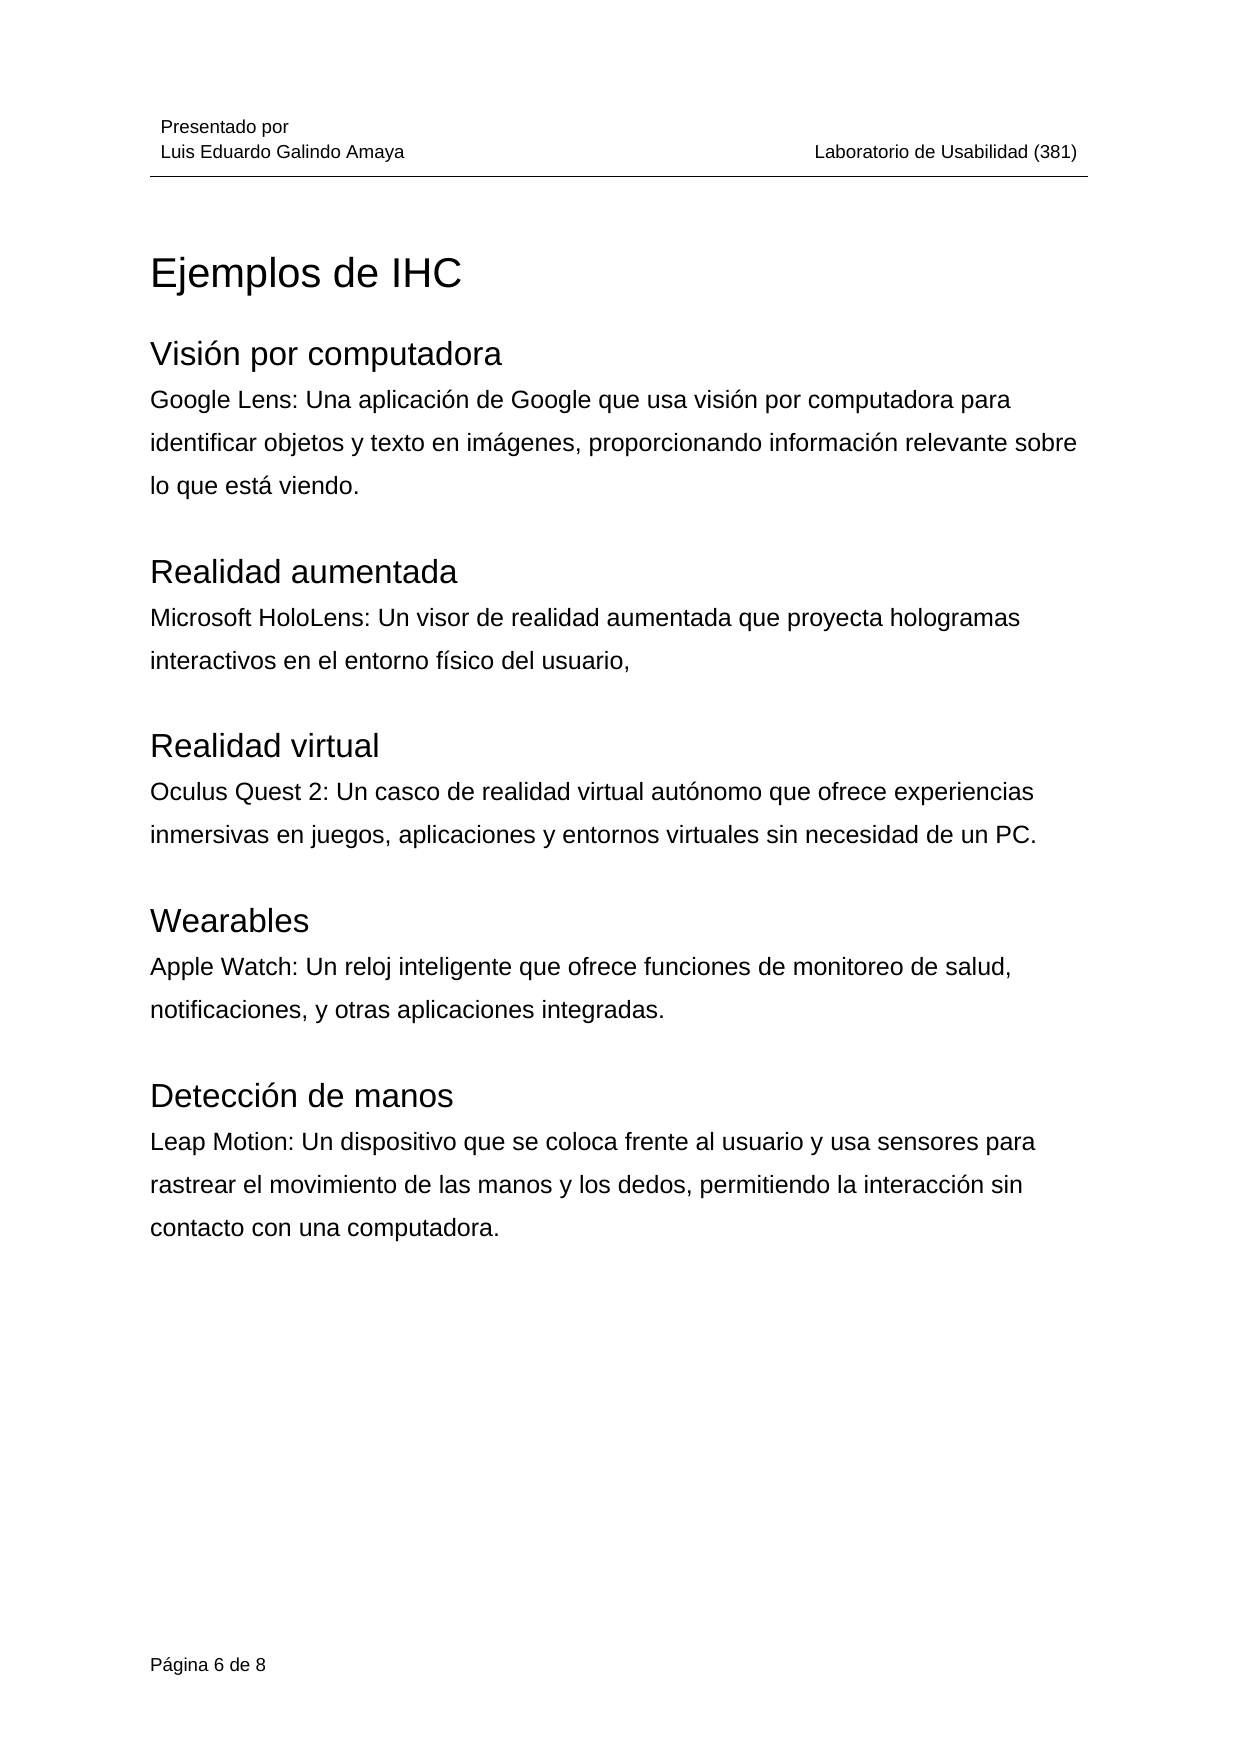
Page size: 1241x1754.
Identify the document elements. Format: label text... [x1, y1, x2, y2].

subtitle Realidad aumentada [150, 552, 1090, 590]
text Apple Watch: Un reloj inteligente que ofrece funciones de monitoreo de salud, notificaciones, y otras aplicaciones integradas. [150, 952, 1090, 1024]
text Google Lens: Una aplicación de Google que usa visión por computadora para identificar objetos y texto en imágenes, proporcionando información relevante sobre lo que está viendo. [150, 385, 1090, 500]
subtitle Visión por computadora [150, 334, 1090, 372]
text Microsoft HoloLens: Un visor de realidad aumentada que proyecta hologramas interactivos en el entorno físico del usuario, [150, 603, 1090, 674]
text Leap Motion: Un dispositivo que se coloca frente al usuario y usa sensores para rastrear el movimiento de las manos y los dedos, permitiendo la interacción sin contacto con una computadora. [150, 1127, 1090, 1242]
subtitle Wearables [150, 901, 1090, 939]
subtitle Realidad virtual [150, 726, 1090, 765]
subtitle Detección de manos [150, 1076, 1090, 1114]
subtitle Ejemplos de IHC [150, 248, 1090, 296]
text Oculus Quest 2: Un casco de realidad virtual autónomo que ofrece experiencias inmersivas en juegos, aplicaciones y entornos virtuales sin necesidad de un PC. [150, 777, 1090, 849]
